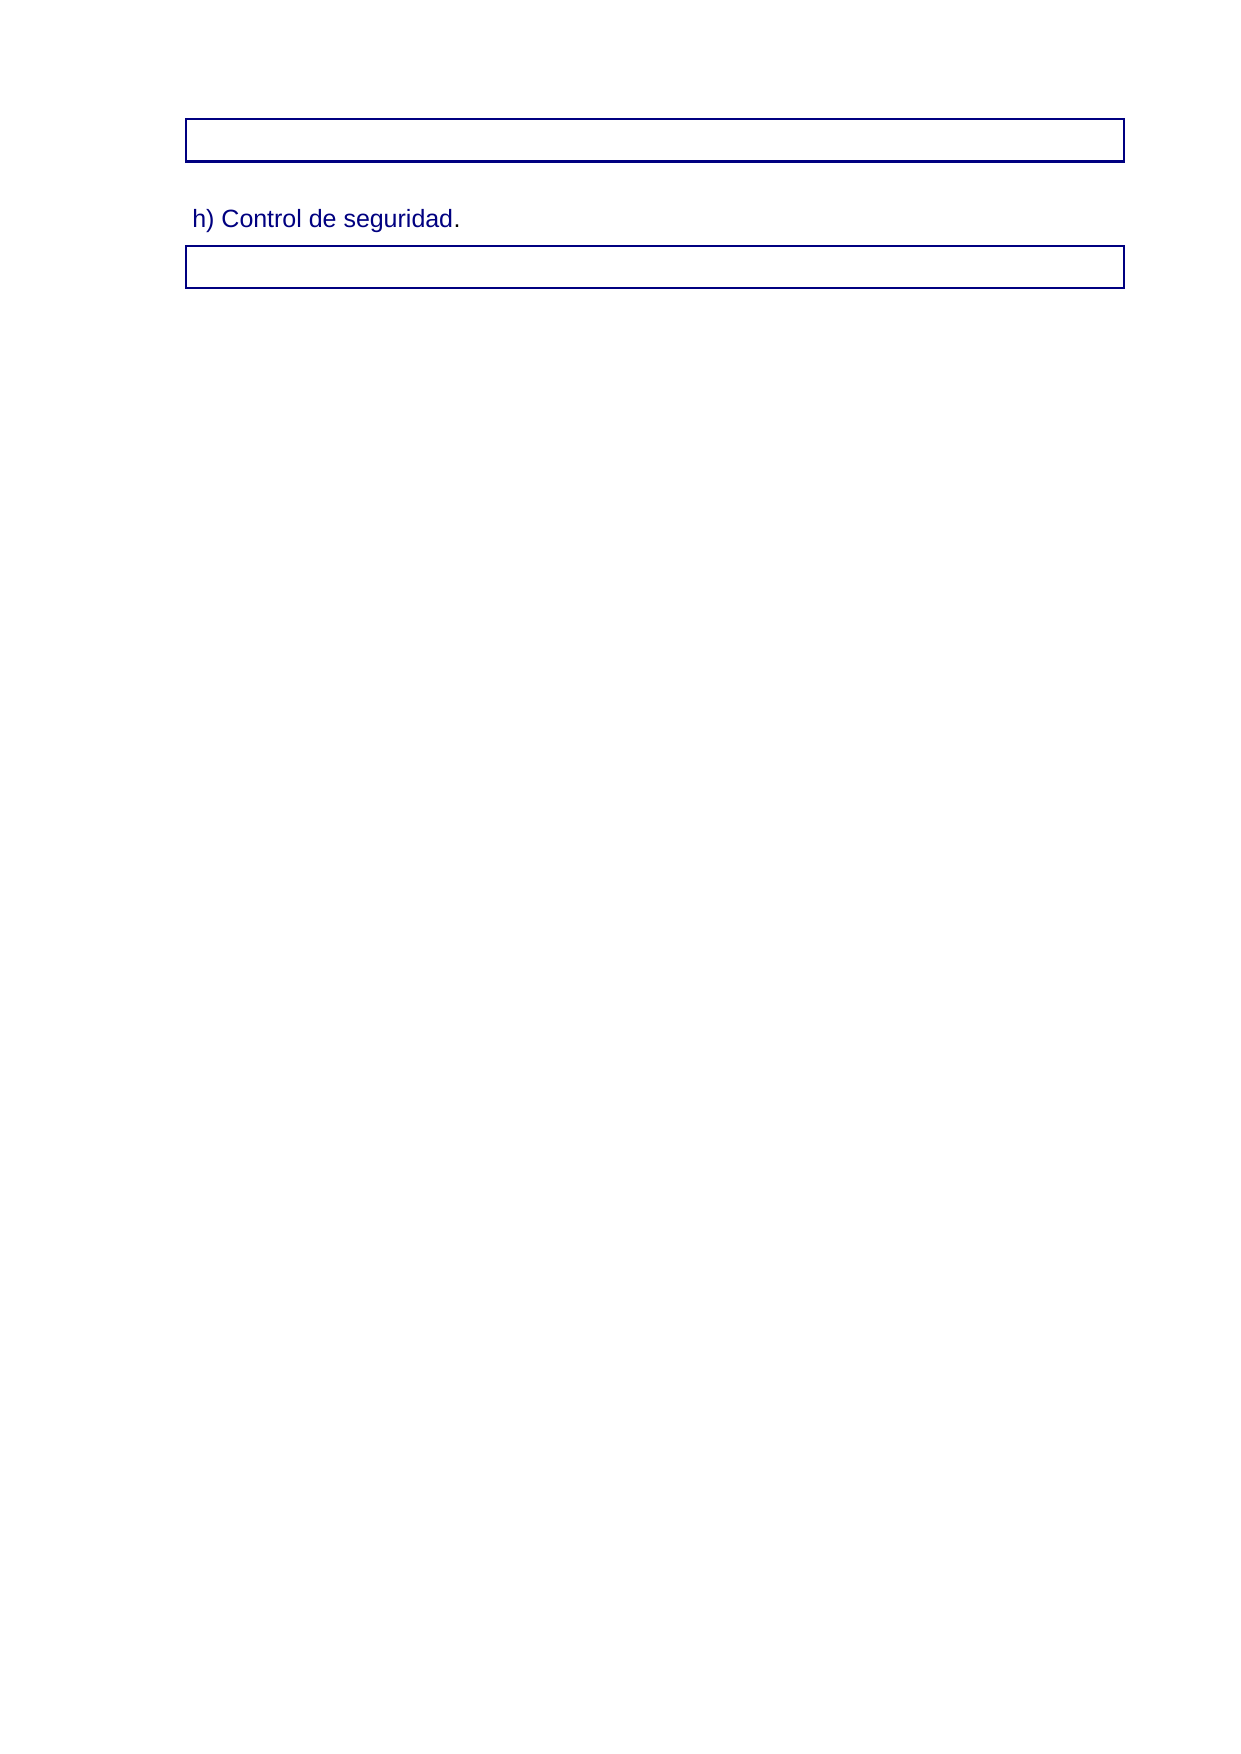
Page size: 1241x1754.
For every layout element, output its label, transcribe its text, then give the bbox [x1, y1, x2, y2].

table_header [187, 120, 1123, 160]
table_header [187, 247, 1123, 287]
text h) Control de seguridad. [192, 204, 1122, 232]
